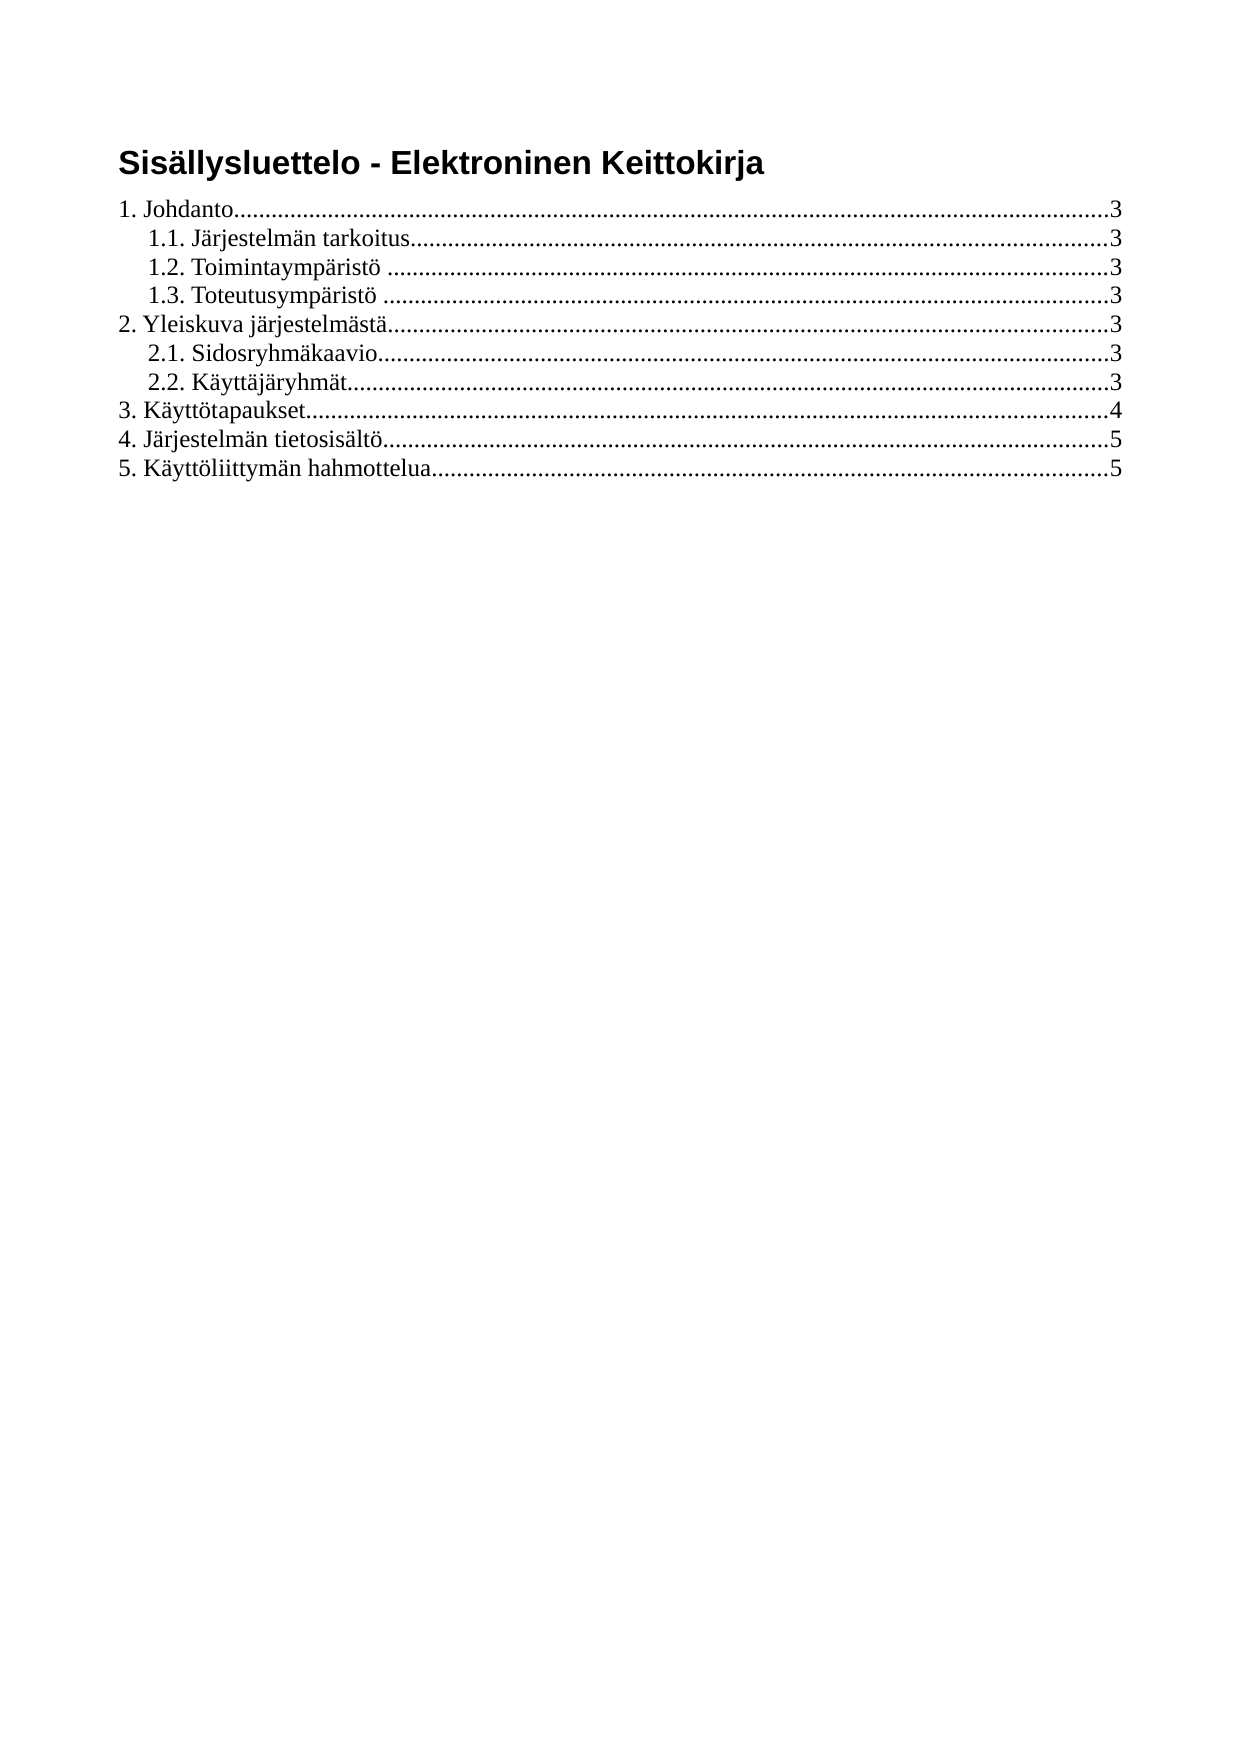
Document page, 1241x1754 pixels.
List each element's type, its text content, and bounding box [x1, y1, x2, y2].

text 3. Käyttötapaukset 4 [118, 395, 1122, 424]
text 1.1. Järjestelmän tarkoitus 3 [148, 223, 1122, 252]
text 4. Järjestelmän tietosisältö 5 [118, 424, 1122, 453]
subtitle Sisällysluettelo - Elektroninen Keittokirja [118, 143, 1122, 182]
text 2.1. Sidosryhmäkaavio 3 [148, 338, 1122, 367]
text 1.2. Toimintaympäristö 3 [148, 252, 1122, 280]
text 1. Johdanto 3 [118, 194, 1122, 223]
text 5. Käyttöliittymän hahmottelua 5 [118, 453, 1122, 482]
text 2.2. Käyttäjäryhmät 3 [148, 367, 1122, 395]
text 1.3. Toteutusympäristö 3 [148, 280, 1122, 309]
text 2. Yleiskuva järjestelmästä 3 [118, 309, 1122, 338]
